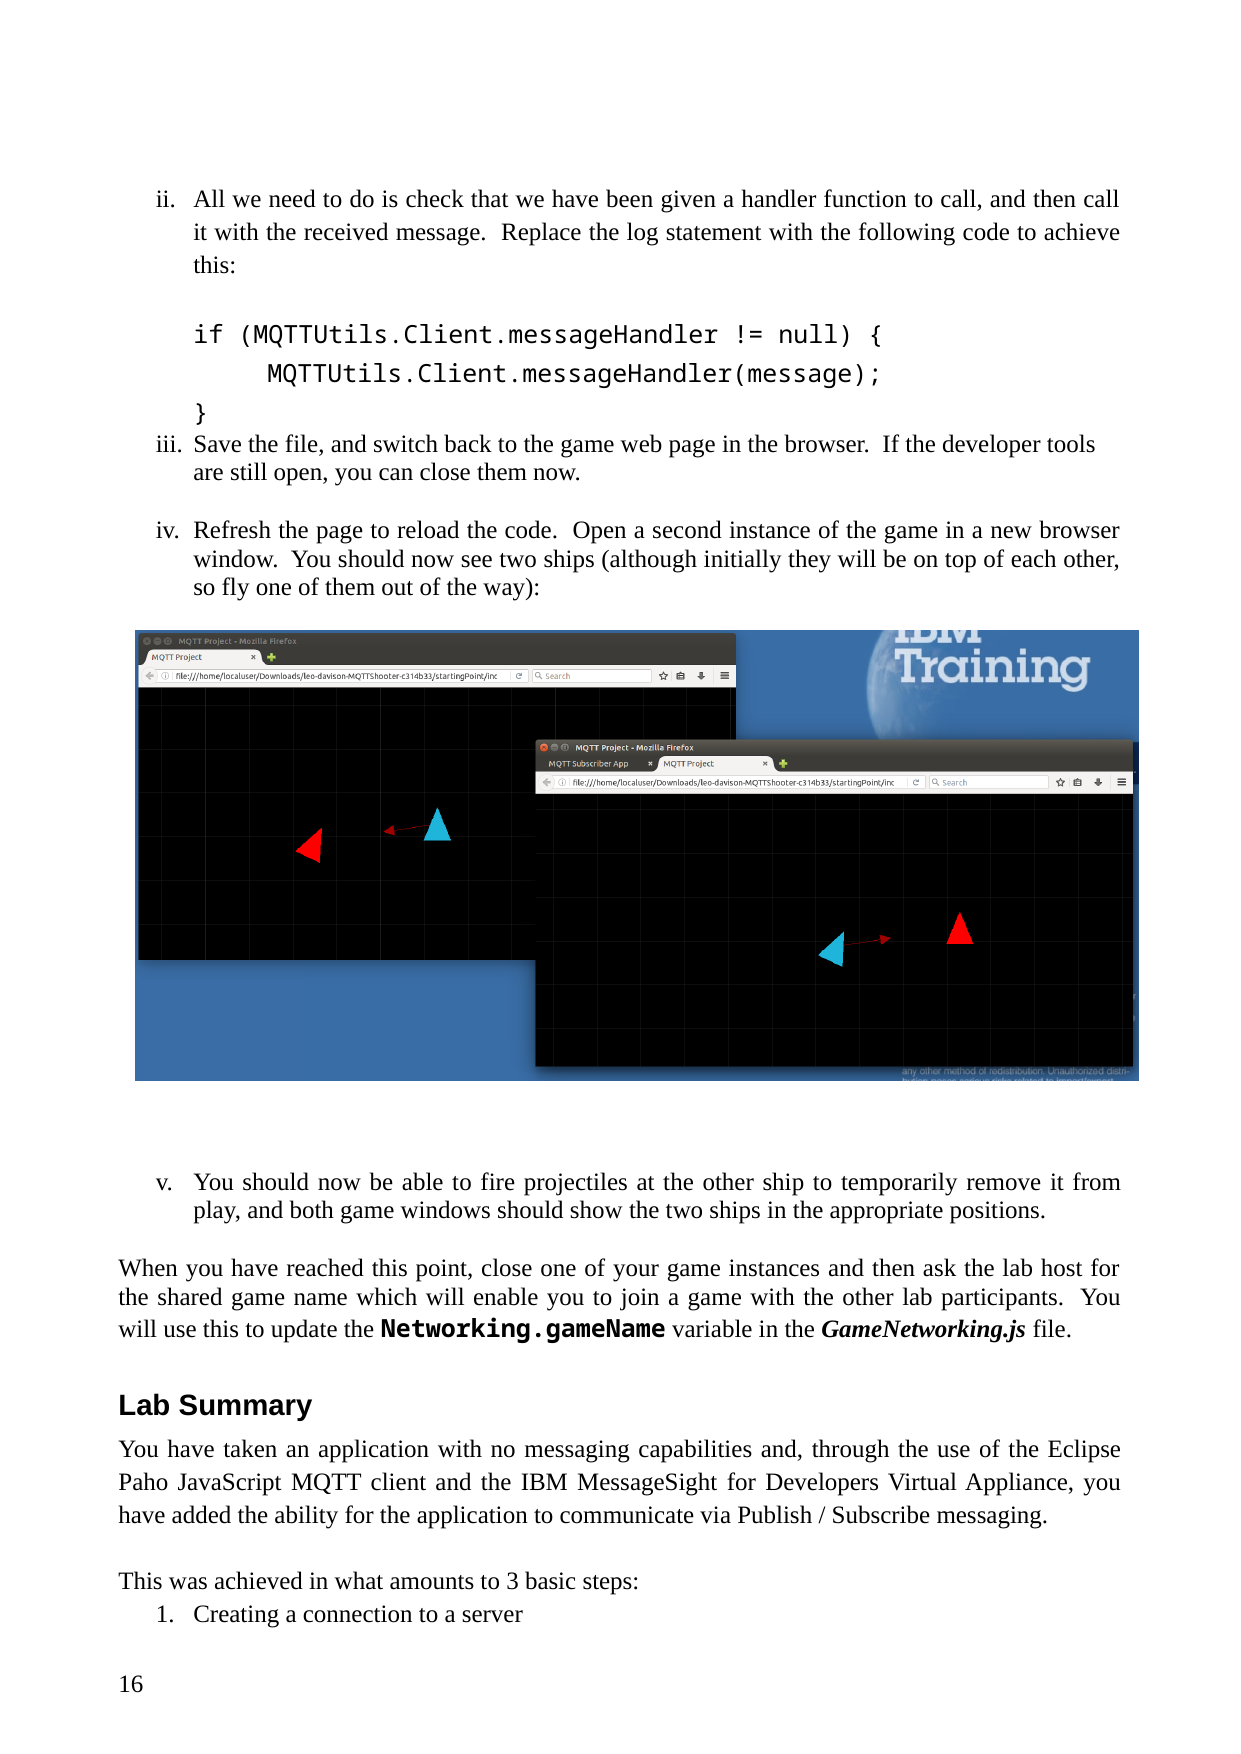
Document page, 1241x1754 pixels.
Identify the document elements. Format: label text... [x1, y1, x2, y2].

picture [135, 630, 1139, 1081]
list } [156, 394, 1122, 429]
list MQTTUtils.Client.messageHandler(message); [156, 355, 1122, 389]
list Save the file, and switch back to the game web page in the browser. If the developer tools are still open, you can close them now. [156, 429, 1122, 486]
list Refresh the page to reload the code. Open a second instance of the game in a new browser window. You should now see two ships (although initially they will be on top of each other, so fly one of them out of the way): [156, 515, 1122, 601]
text When you have reached this point, close one of your game instances and then ask the lab host for the shared game name which will enable you to join a game with the other lab participants. You will use this to update the Networking.gameName variable in the GameNetworking.js file. [118, 1253, 1122, 1344]
list You should now be able to fire projectiles at the other ship to temporarily remove it from play, and both game windows should show the two ships in the appropriate positions. [156, 1167, 1122, 1224]
subtitle Lab Summary [118, 1388, 1122, 1421]
list All we need to do is check that we have been given a handler function to call, and then call it with the received message. Replace the log statement with the following code to achieve this: [156, 184, 1122, 279]
text You have taken an application with no messaging capabilities and, through the use of the Eclipse Paho JavaScript MQTT client and the IBM MessageSight for Developers Virtual Appliance, you have added the ability for the application to communicate via Publish / Subscribe messaging. [118, 1434, 1122, 1529]
text This was achieved in what amounts to 3 basic steps: [118, 1566, 1122, 1595]
list Creating a connection to a server [156, 1599, 1122, 1628]
list if (MQTTUtils.Client.messageHandler != null) { [156, 316, 1122, 350]
